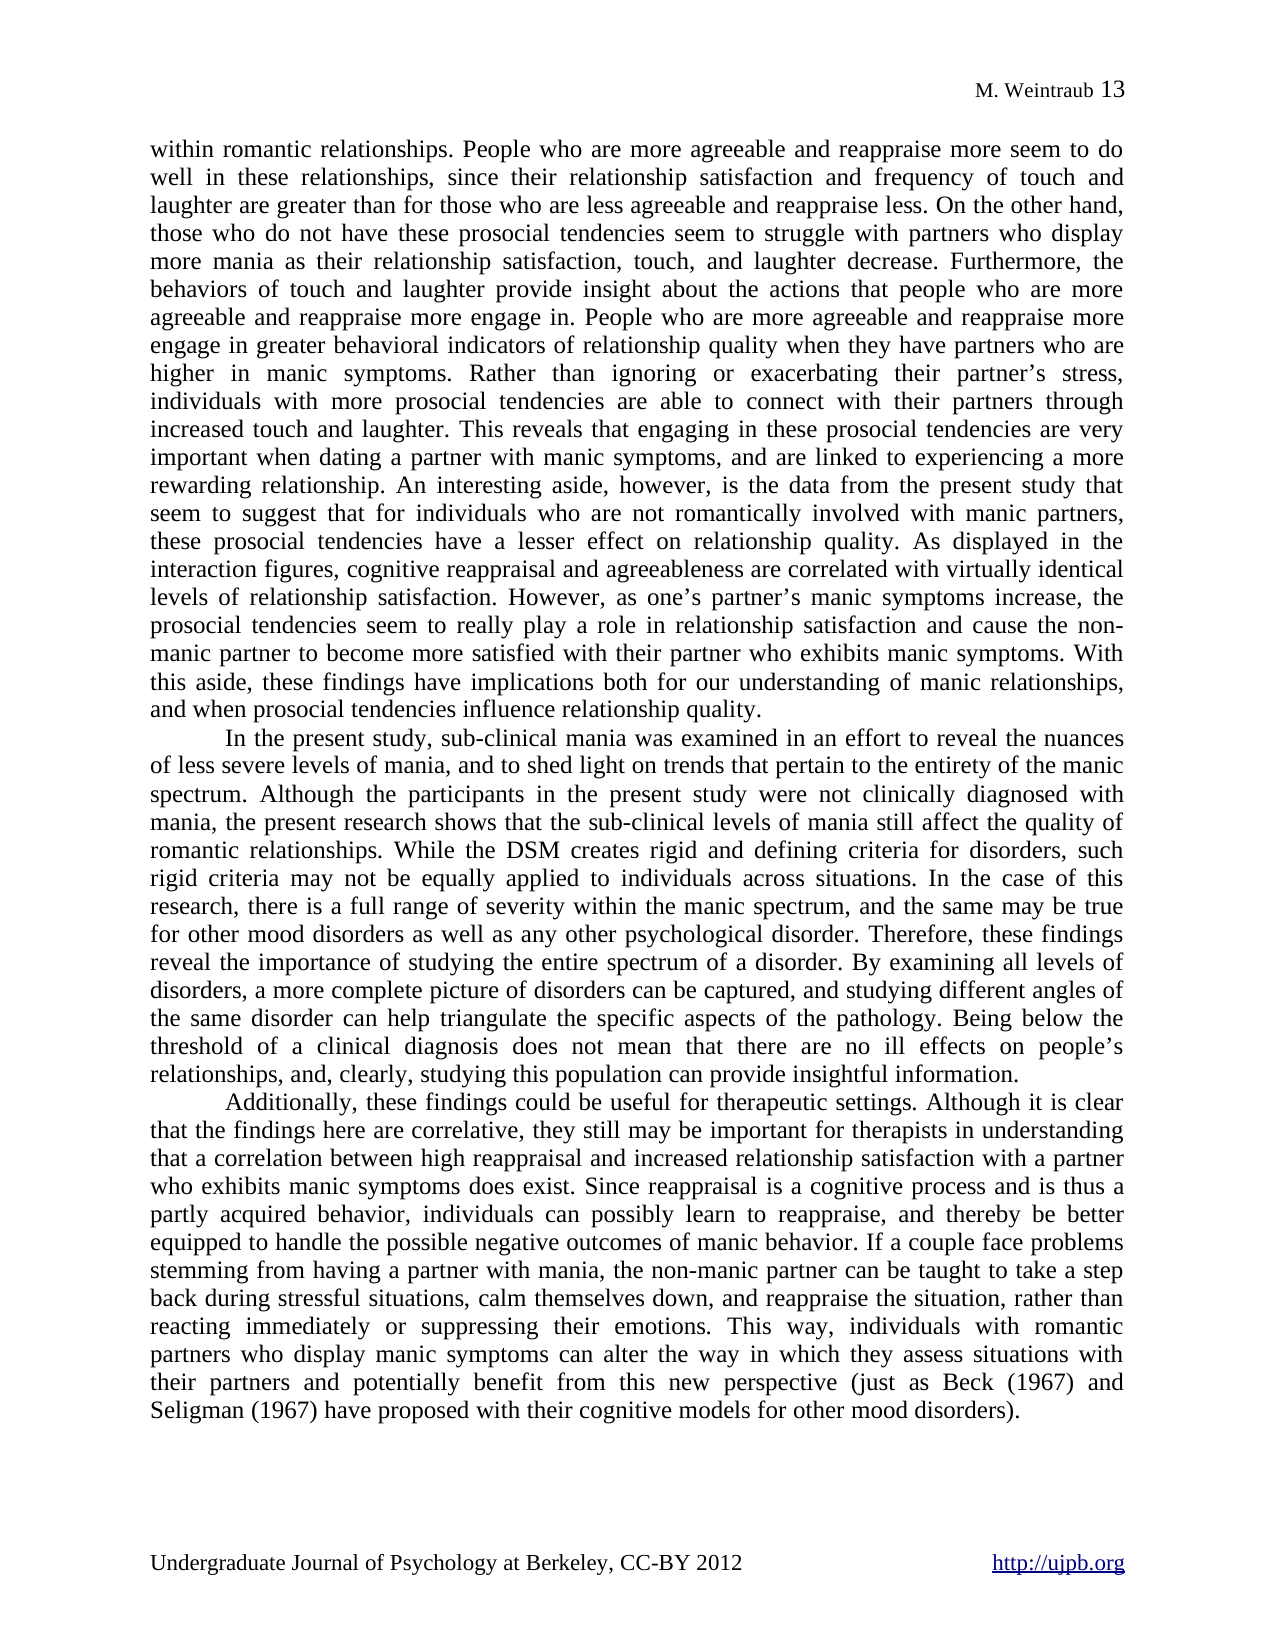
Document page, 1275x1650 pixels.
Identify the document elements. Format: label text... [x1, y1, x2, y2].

text within romantic relationships. People who are more agreeable and reappraise more seem to do well in these relationships, since their relationship satisfaction and frequency of touch and laughter are greater than for those who are less agreeable and reappraise less. On the other hand, those who do not have these prosocial tendencies seem to struggle with partners who display more mania as their relationship satisfaction, touch, and laughter decrease. Furthermore, the behaviors of touch and laughter provide insight about the actions that people who are more agreeable and reappraise more engage in. People who are more agreeable and reappraise more engage in greater behavioral indicators of relationship quality when they have partners who are higher in manic symptoms. Rather than ignoring or exacerbating their partner’s stress, individuals with more prosocial tendencies are able to connect with their partners through increased touch and laughter. This reveals that engaging in these prosocial tendencies are very important when dating a partner with manic symptoms, and are linked to experiencing a more rewarding relationship. An interesting aside, however, is the data from the present study that seem to suggest that for individuals who are not romantically involved with manic partners, these prosocial tendencies have a lesser effect on relationship quality. As displayed in the interaction figures, cognitive reappraisal and agreeableness are correlated with virtually identical levels of relationship satisfaction. However, as one’s partner’s manic symptoms increase, the prosocial tendencies seem to really play a role in relationship satisfaction and cause the non-manic partner to become more satisfied with their partner who exhibits manic symptoms. With this aside, these findings have implications both for our understanding of manic relationships, and when prosocial tendencies influence relationship quality. [150, 135, 1125, 723]
text In the present study, sub-clinical mania was examined in an effort to reveal the nuances of less severe levels of mania, and to shed light on trends that pertain to the entirety of the manic spectrum. Although the participants in the present study were not clinically diagnosed with mania, the present research shows that the sub-clinical levels of mania still affect the quality of romantic relationships. While the DSM creates rigid and defining criteria for disorders, such rigid criteria may not be equally applied to individuals across situations. In the case of this research, there is a full range of severity within the manic spectrum, and the same may be true for other mood disorders as well as any other psychological disorder. Therefore, these findings reveal the importance of studying the entire spectrum of a disorder. By examining all levels of disorders, a more complete picture of disorders can be captured, and studying different angles of the same disorder can help triangulate the specific aspects of the pathology. Being below the threshold of a clinical diagnosis does not mean that there are no ill effects on people’s relationships, and, clearly, studying this population can provide insightful information. [150, 723, 1125, 1088]
text Additionally, these findings could be useful for therapeutic settings. Although it is clear that the findings here are correlative, they still may be important for therapists in understanding that a correlation between high reappraisal and increased relationship satisfaction with a partner who exhibits manic symptoms does exist. Since reappraisal is a cognitive process and is thus a partly acquired behavior, individuals can possibly learn to reappraise, and thereby be better equipped to handle the possible negative outcomes of manic behavior. If a couple face problems stemming from having a partner with mania, the non-manic partner can be taught to take a step back during stressful situations, calm themselves down, and reappraise the situation, rather than reacting immediately or suppressing their emotions. This way, individuals with romantic partners who display manic symptoms can alter the way in which they assess situations with their partners and potentially benefit from this new perspective (just as Beck (1967) and Seligman (1967) have proposed with their cognitive models for other mood disorders). [150, 1088, 1125, 1424]
